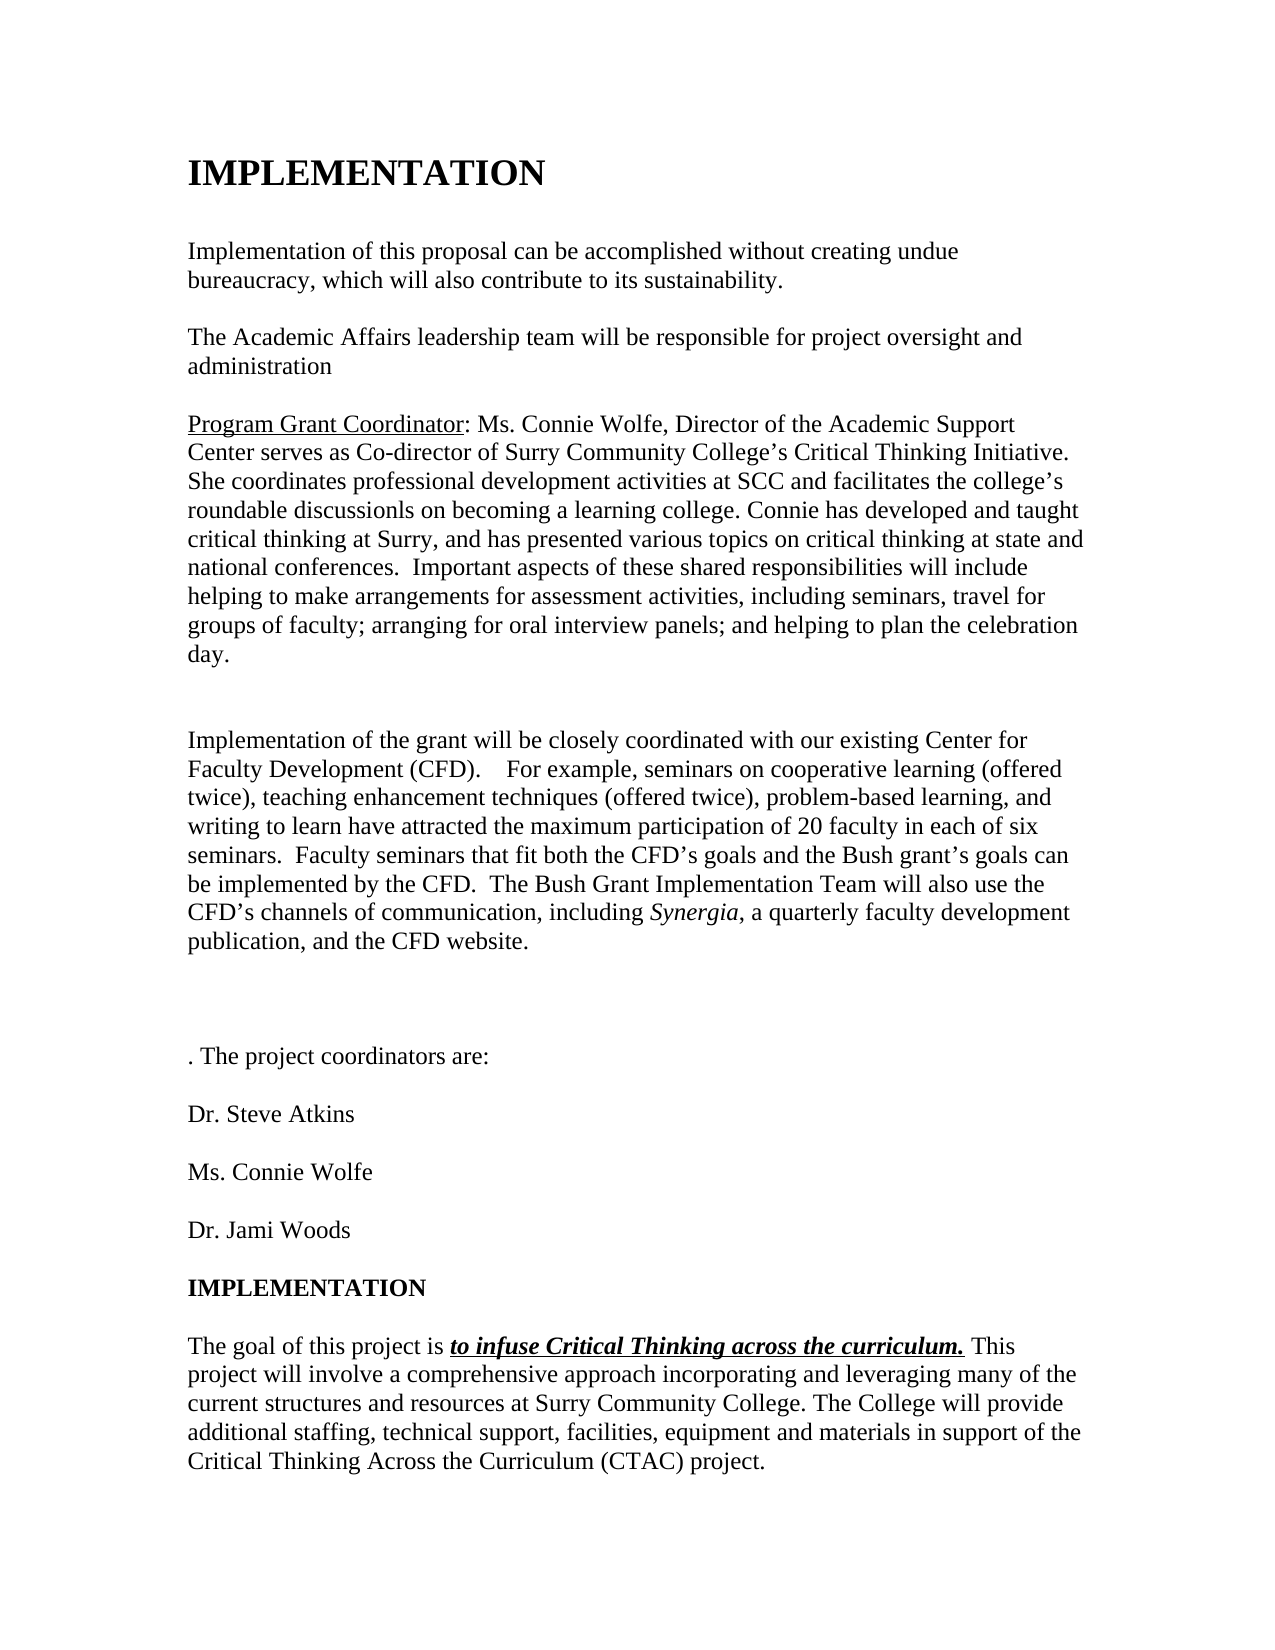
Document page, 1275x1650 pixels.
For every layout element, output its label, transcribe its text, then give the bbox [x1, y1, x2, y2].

text The goal of this project is to infuse Critical Thinking across the curriculum. This project will involve a comprehensive approach incorporating and leveraging many of the current structures and resources at Surry Community College. The College will provide additional staffing, technical support, facilities, equipment and materials in support of the Critical Thinking Across the Curriculum (CTAC) project. [187, 1331, 1087, 1474]
text IMPLEMENTATION [187, 1273, 1087, 1302]
text Dr. Jami Woods [187, 1215, 1087, 1244]
text . The project coordinators are: [187, 1041, 1087, 1070]
text Implementation of the grant will be closely coordinated with our existing Center for Faculty Development (CFD). For example, seminars on cooperative learning (offered twice), teaching enhancement techniques (offered twice), problem-based learning, and writing to learn have attracted the maximum participation of 20 faculty in each of six seminars. Faculty seminars that fit both the CFD’s goals and the Bush grant’s goals can be implemented by the CFD. The Bush Grant Implementation Team will also use the CFD’s channels of communication, including Synergia, a quarterly faculty development publication, and the CFD website. [187, 725, 1087, 955]
text Implementation of this proposal can be accomplished without creating undue bureaucracy, which will also contribute to its sustainability. [187, 236, 1087, 294]
text Dr. Steve Atkins [187, 1099, 1087, 1128]
text Program Grant Coordinator: Ms. Connie Wolfe, Director of the Academic Support Center serves as Co-director of Surry Community College’s Critical Thinking Initiative. She coordinates professional development activities at SCC and facilitates the college’s roundable discussionls on becoming a learning college. Connie has developed and taught critical thinking at Surry, and has presented various topics on critical thinking at state and national conferences. Important aspects of these shared responsibilities will include helping to make arrangements for assessment activities, including seminars, travel for groups of faculty; arranging for oral interview panels; and helping to plan the celebration day. [187, 409, 1087, 667]
text The Academic Affairs leadership team will be responsible for project oversight and administration [187, 322, 1087, 380]
text IMPLEMENTATION [187, 150, 1087, 193]
text Ms. Connie Wolfe [187, 1157, 1087, 1186]
